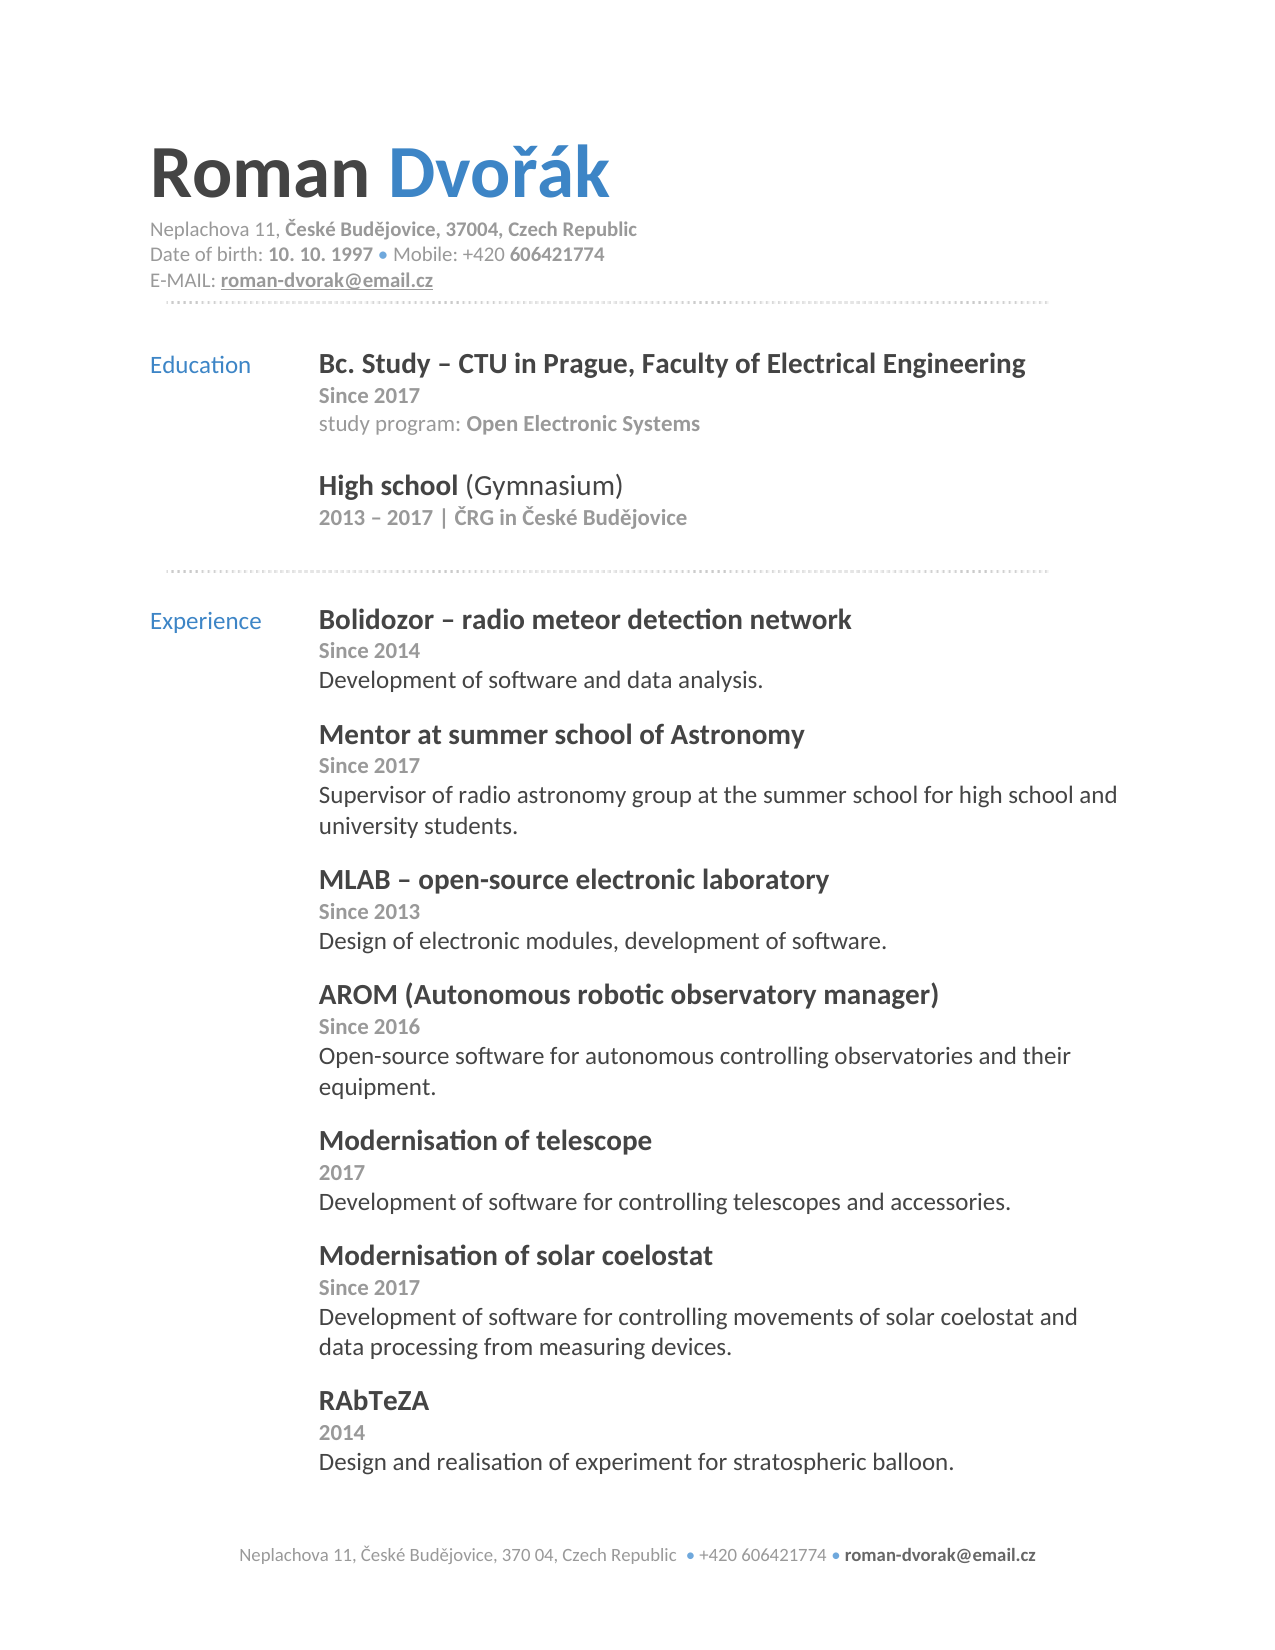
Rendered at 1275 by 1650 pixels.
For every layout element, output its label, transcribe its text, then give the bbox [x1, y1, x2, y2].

text Roman Dvořák [150, 124, 1125, 216]
text Modernisation of telescope 2017 Development of software for controlling telescopes and accessories. [150, 1122, 1125, 1216]
text Modernisation of solar coelostat Since 2017 Development of software for controlling movements of solar coelostat and data processing from measuring devices. [150, 1237, 1125, 1362]
text E-MAIL: roman-dvorak@email.cz [150, 267, 1125, 292]
text AROM (Autonomous robotic observatory manager) Since 2016 Open-source software for autonomous controlling observatories and their equipment. [150, 976, 1125, 1101]
text Education Bc. Study – CTU in Prague, Faculty of Electrical Engineering Since 2017 [150, 345, 1125, 409]
text Date of birth: 10. 10. 1997 • Mobile: +420 606421774 [150, 242, 1125, 267]
text MLAB – open-source electronic laboratory Since 2013 Design of electronic modules, development of software. [150, 861, 1125, 956]
text Mentor at summer school of Astronomy Since 2017 Supervisor of radio astronomy group at the summer school for high school and university students. [150, 716, 1125, 841]
text Neplachova 11, České Budějovice, 37004, Czech Republic [150, 216, 1125, 242]
text High school (Gymnasium) 2013 – 2017 | ČRG in České Budějovice [150, 467, 1125, 531]
text study program: Open Electronic Systems [150, 409, 1125, 467]
text RAbTeZA 2014 Design and realisation of experiment for stratospheric balloon. [150, 1382, 1125, 1477]
text Experience Bolidozor – radio meteor detection network Since 2014 Development of software and data analysis. [150, 601, 1125, 695]
